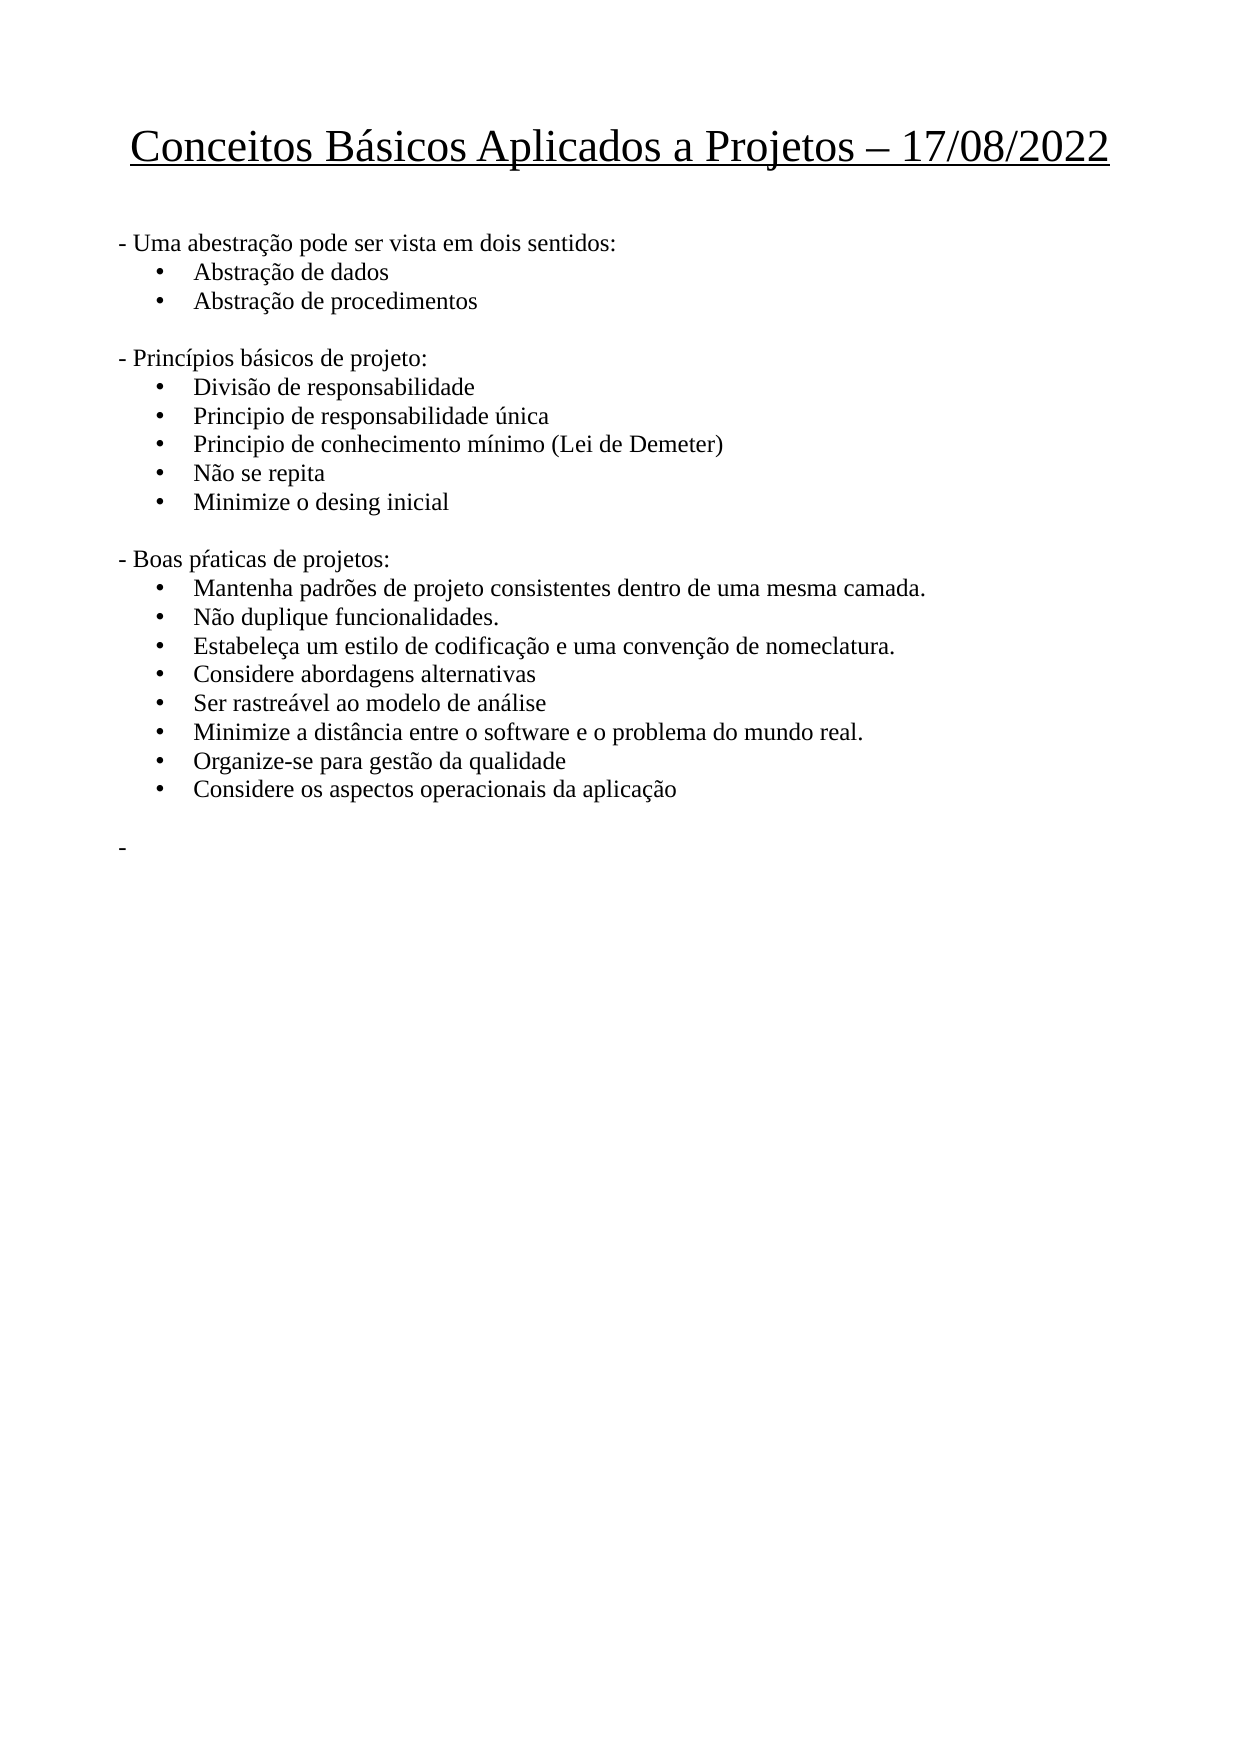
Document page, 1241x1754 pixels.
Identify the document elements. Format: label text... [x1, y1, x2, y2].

text - Uma abestração pode ser vista em dois sentidos: [118, 228, 1122, 257]
list Considere os aspectos operacionais da aplicação [156, 774, 1122, 803]
list Minimize a distância entre o software e o problema do mundo real. [156, 717, 1122, 746]
list Principio de conhecimento mínimo (Lei de Demeter) [156, 429, 1122, 458]
list Abstração de dados [156, 257, 1122, 286]
list Mantenha padrões de projeto consistentes dentro de uma mesma camada. [156, 573, 1122, 602]
text - Princípios básicos de projeto: [118, 343, 1122, 372]
list Estabeleça um estilo de codificação e uma convenção de nomeclatura. [156, 631, 1122, 659]
list Minimize o desing inicial [156, 487, 1122, 516]
list Abstração de procedimentos [156, 286, 1122, 314]
list Divisão de responsabilidade [156, 372, 1122, 401]
list Ser rastreável ao modelo de análise [156, 688, 1122, 717]
list Não duplique funcionalidades. [156, 602, 1122, 631]
list Considere abordagens alternativas [156, 659, 1122, 688]
list Organize-se para gestão da qualidade [156, 746, 1122, 774]
text - Boas pŕaticas de projetos: [118, 544, 1122, 573]
text - [118, 832, 1122, 861]
list Não se repita [156, 458, 1122, 487]
text Conceitos Básicos Aplicados a Projetos – 17/08/2022 [118, 118, 1122, 171]
list Principio de responsabilidade única [156, 401, 1122, 429]
